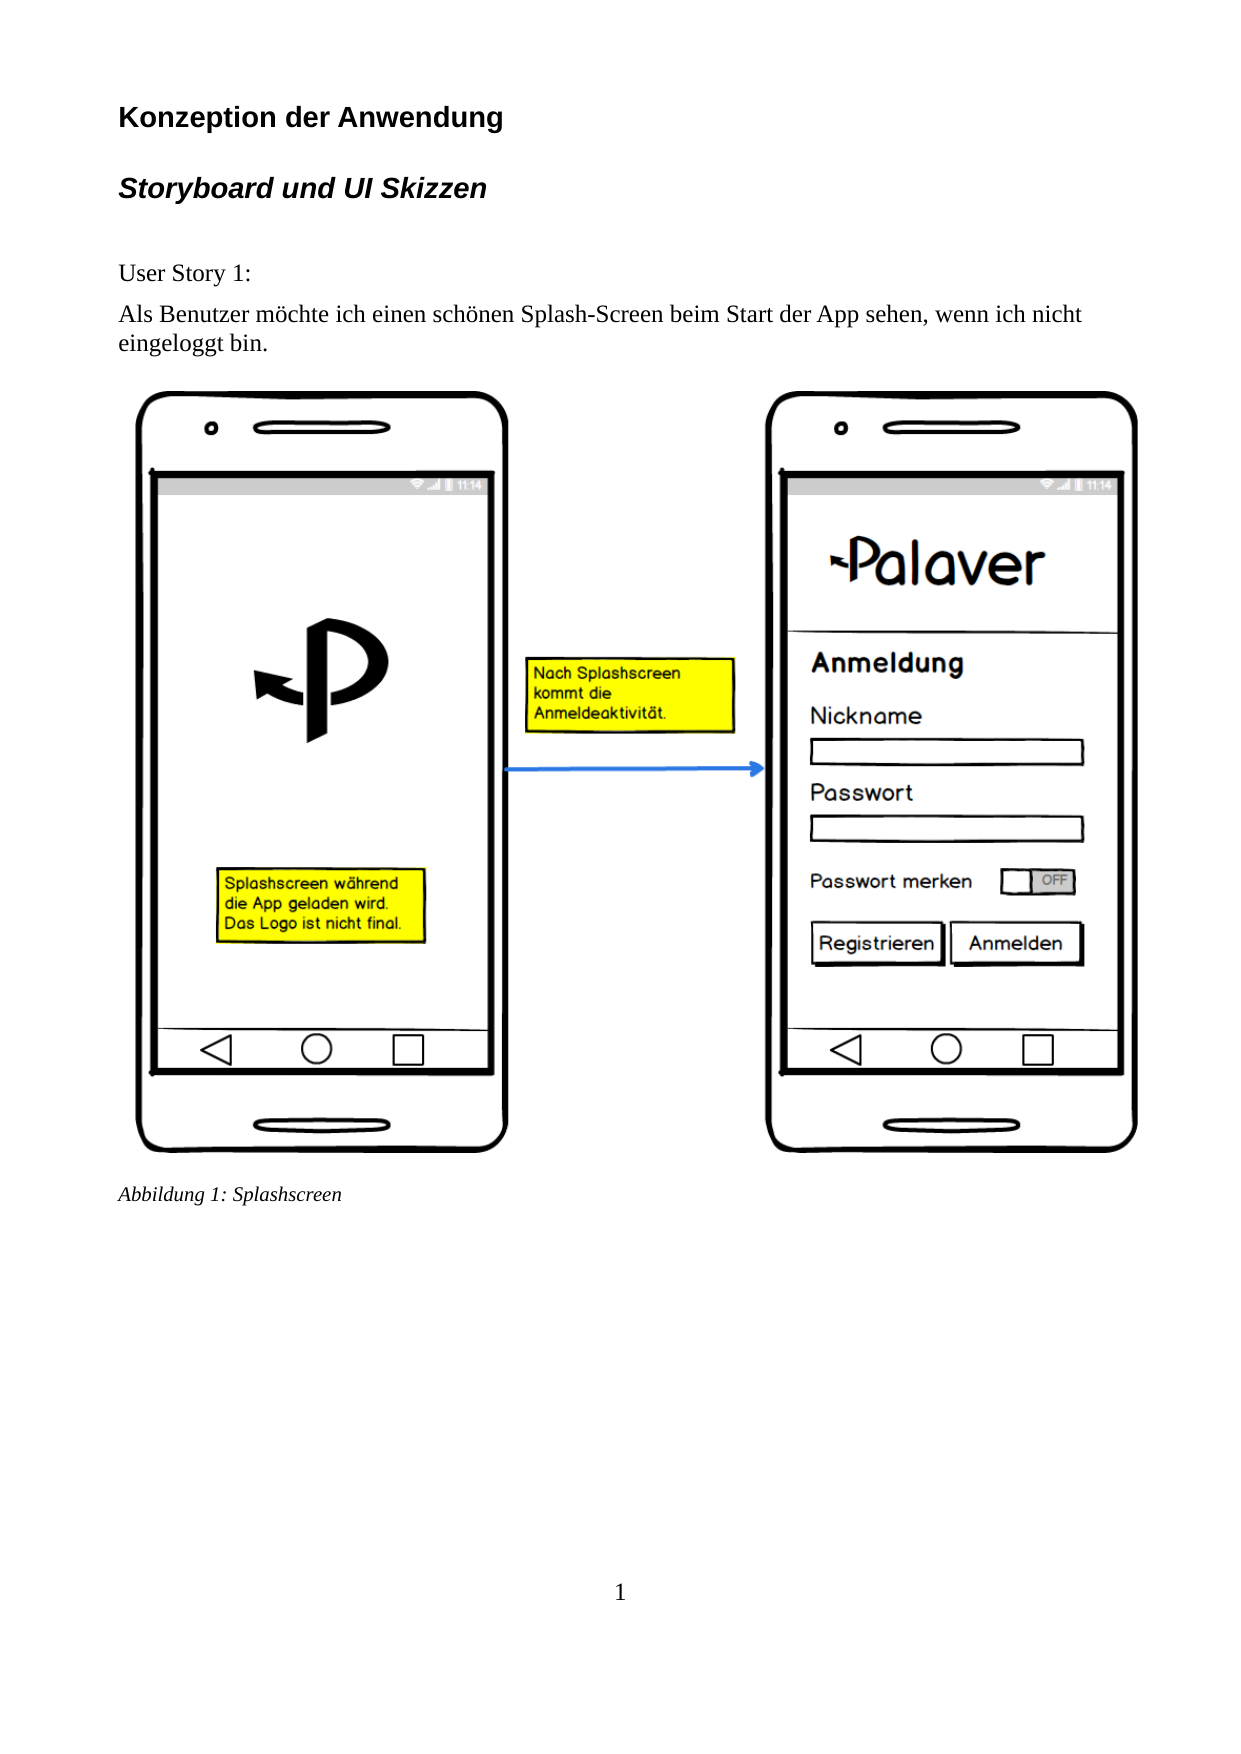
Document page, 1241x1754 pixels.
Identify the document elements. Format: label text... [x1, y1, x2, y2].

text User Story 1: [118, 258, 1122, 287]
subtitle Storyboard und UI Skizzen [118, 171, 1122, 204]
text Als Benutzer möchte ich einen schönen Splash-Screen beim Start der App sehen, wenn ich nicht eingeloggt bin. [118, 299, 1122, 357]
text Abbildung 1: Splashscreen [118, 1181, 1121, 1206]
subtitle Konzeption der Anwendung [118, 100, 1122, 133]
text [118, 1169, 1121, 1181]
picture [134, 391, 1138, 1153]
